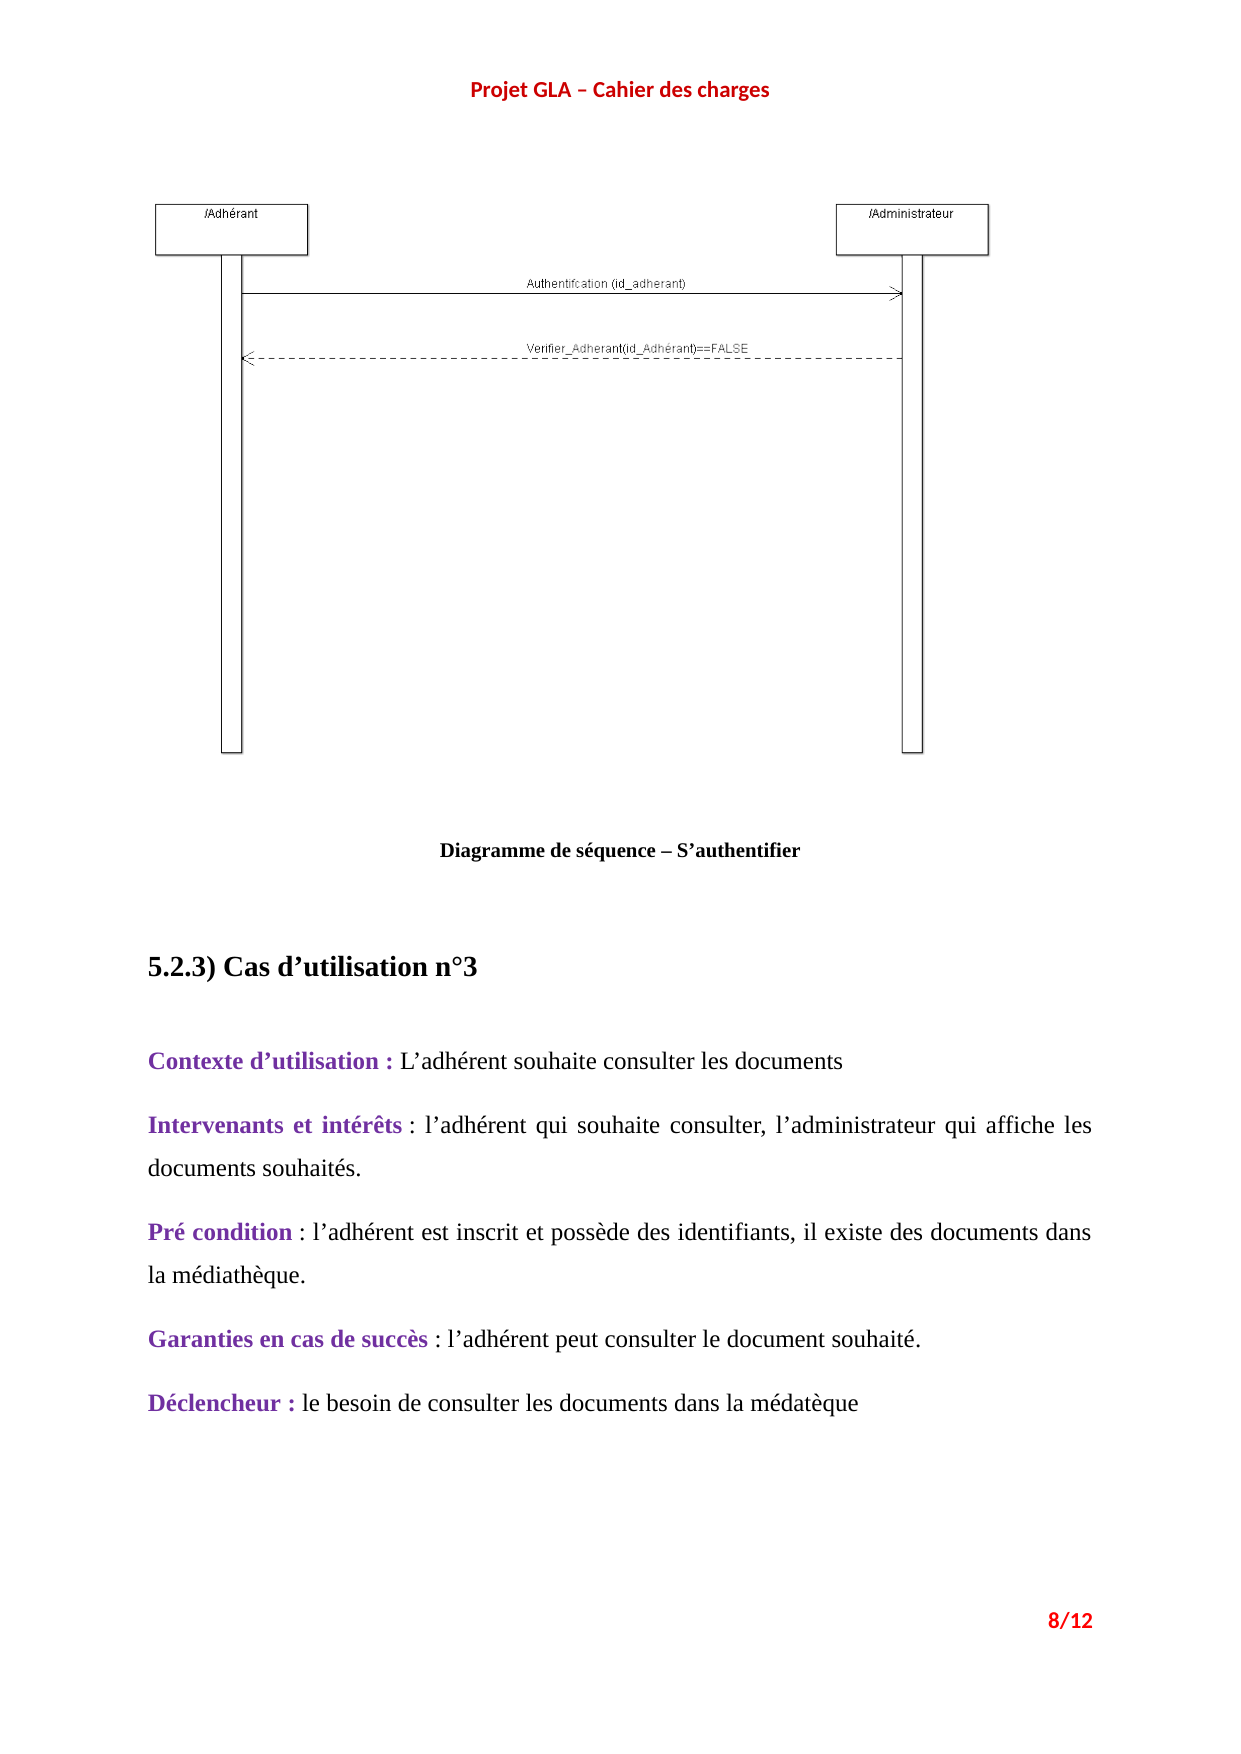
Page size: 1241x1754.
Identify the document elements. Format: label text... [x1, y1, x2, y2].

text Pré condition : l’adhérent est inscrit et possède des identifiants, il existe des documents dans la médiathèque. [148, 1217, 1093, 1289]
text Garanties en cas de succès : l’adhérent peut consulter le document souhaité. [148, 1324, 1093, 1353]
text Contexte d’utilisation : L’adhérent souhaite consulter les documents [148, 1046, 1093, 1074]
text Diagramme de séquence – S’authentifier [148, 838, 1093, 862]
text 5.2.3) Cas d’utilisation n°3 [148, 949, 1093, 983]
text Intervenants et intérêts : l’adhérent qui souhaite consulter, l’administrateur qui affiche les documents souhaités. [148, 1110, 1093, 1182]
text Déclencheur : le besoin de consulter les documents dans la médatèque [148, 1388, 1093, 1417]
